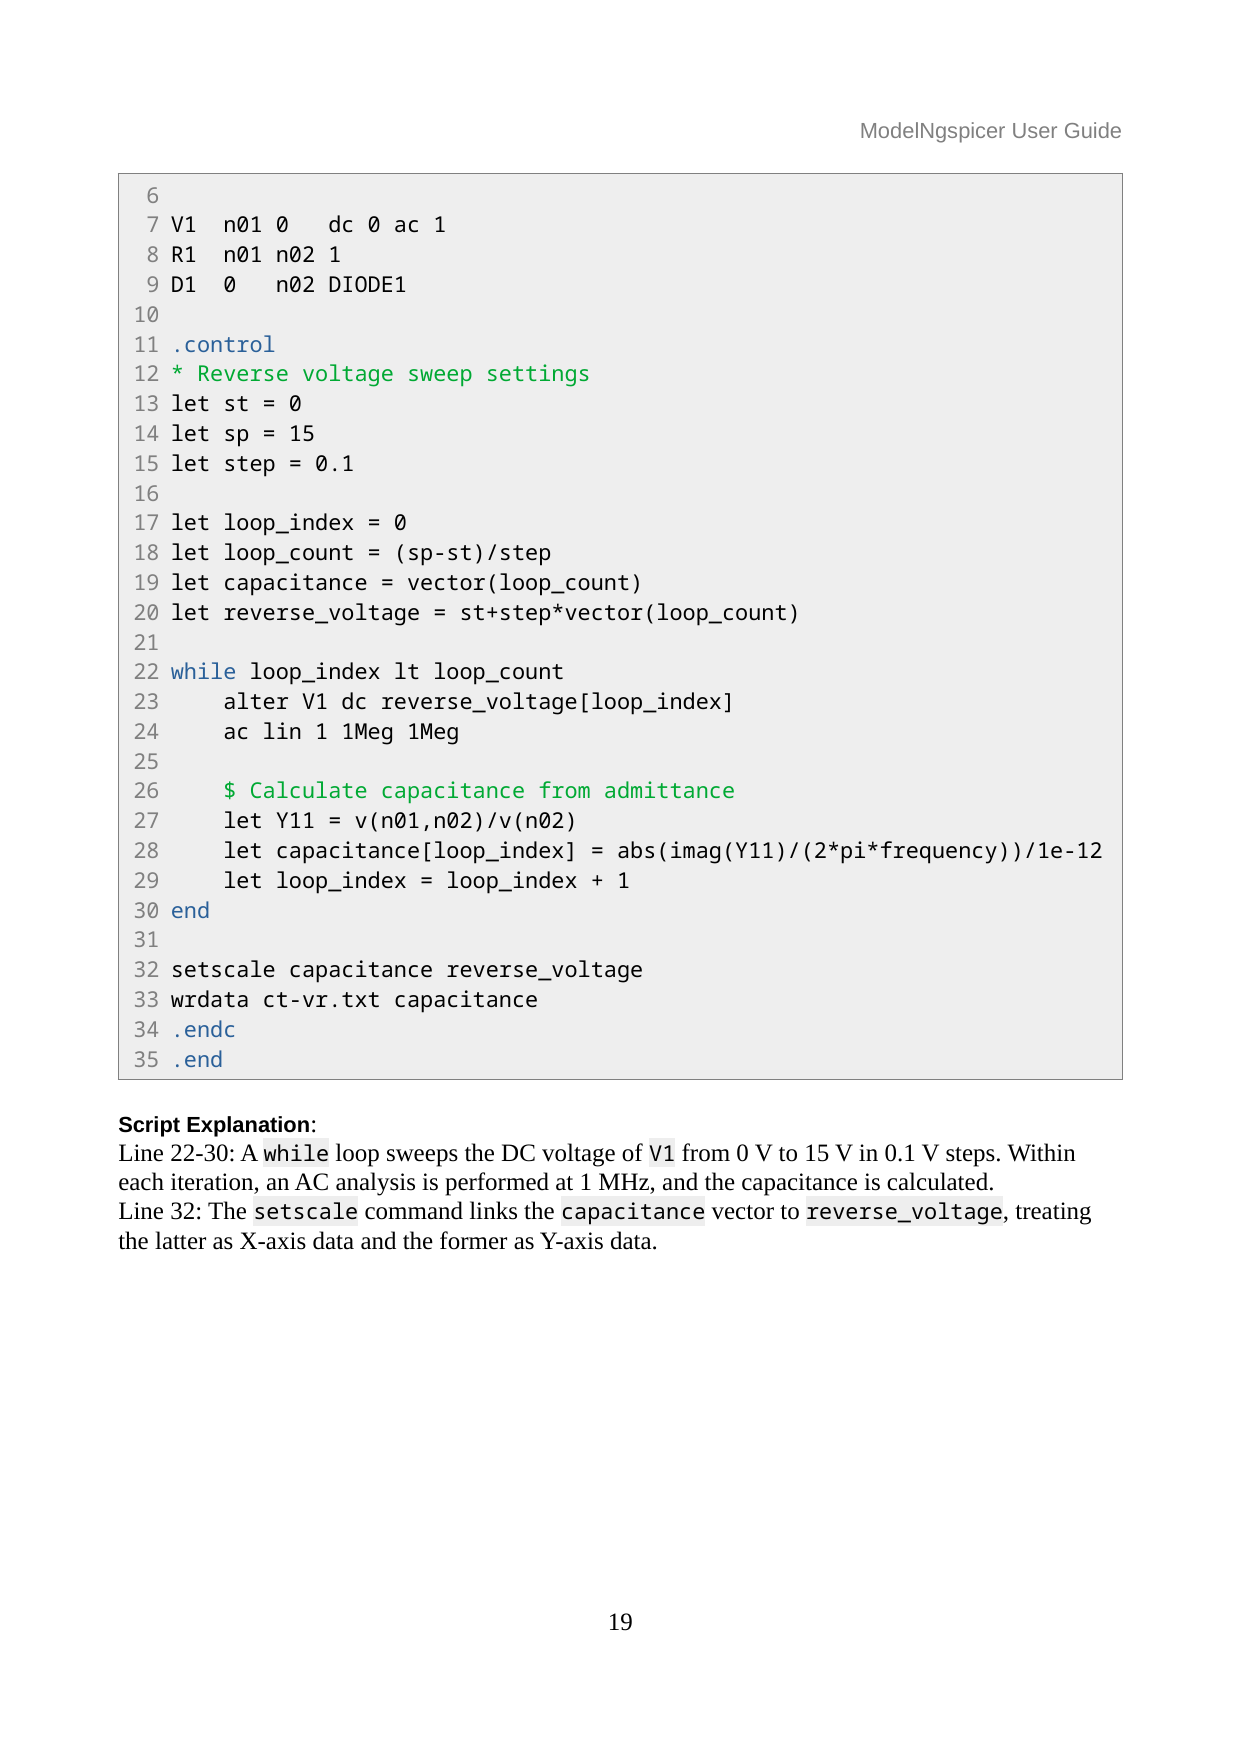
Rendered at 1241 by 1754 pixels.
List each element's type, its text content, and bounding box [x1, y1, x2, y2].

table_header V1 n01 0 dc 0 ac 1 R1 n01 n02 1 D1 0 n02 DIODE1 .control * Reverse voltage sweep settings let st = 0 let sp = 15 let step = 0.1 let loop_index = 0 let loop_count = (sp-st)/step let capacitance = vector(loop_count) let reverse_voltage = st+step*vector(loop_count) while loop_index lt loop_count alter V1 dc reverse_voltage[loop_index] ac lin 1 1Meg 1Meg $ Calculate capacitance from admittance let Y11 = v(n01,n02)/v(n02) let capacitance[loop_index] = abs(imag(Y11)/(2*pi*frequency))/1e-12 let loop_index = loop_index + 1 end setscale capacitance reverse_voltage wrdata ct-vr.txt capacitance .endc .end [165, 174, 1122, 1079]
table_header 6 7 8 9 10 11 12 13 14 15 16 17 18 19 20 21 22 23 24 25 26 27 28 29 30 31 32 33 34 35 [119, 174, 165, 1079]
text Line 22-30: A while loop sweeps the DC voltage of V1 from 0 V to 15 V in 0.1 V steps. Within each iteration, an AC analysis is performed at 1 MHz, and the capacitance is calculated. [118, 1138, 1122, 1196]
text Script Explanation: [118, 1109, 1122, 1138]
text Line 32: The setscale command links the capacitance vector to reverse_voltage, treating the latter as X-axis data and the former as Y-axis data. [118, 1196, 1122, 1255]
